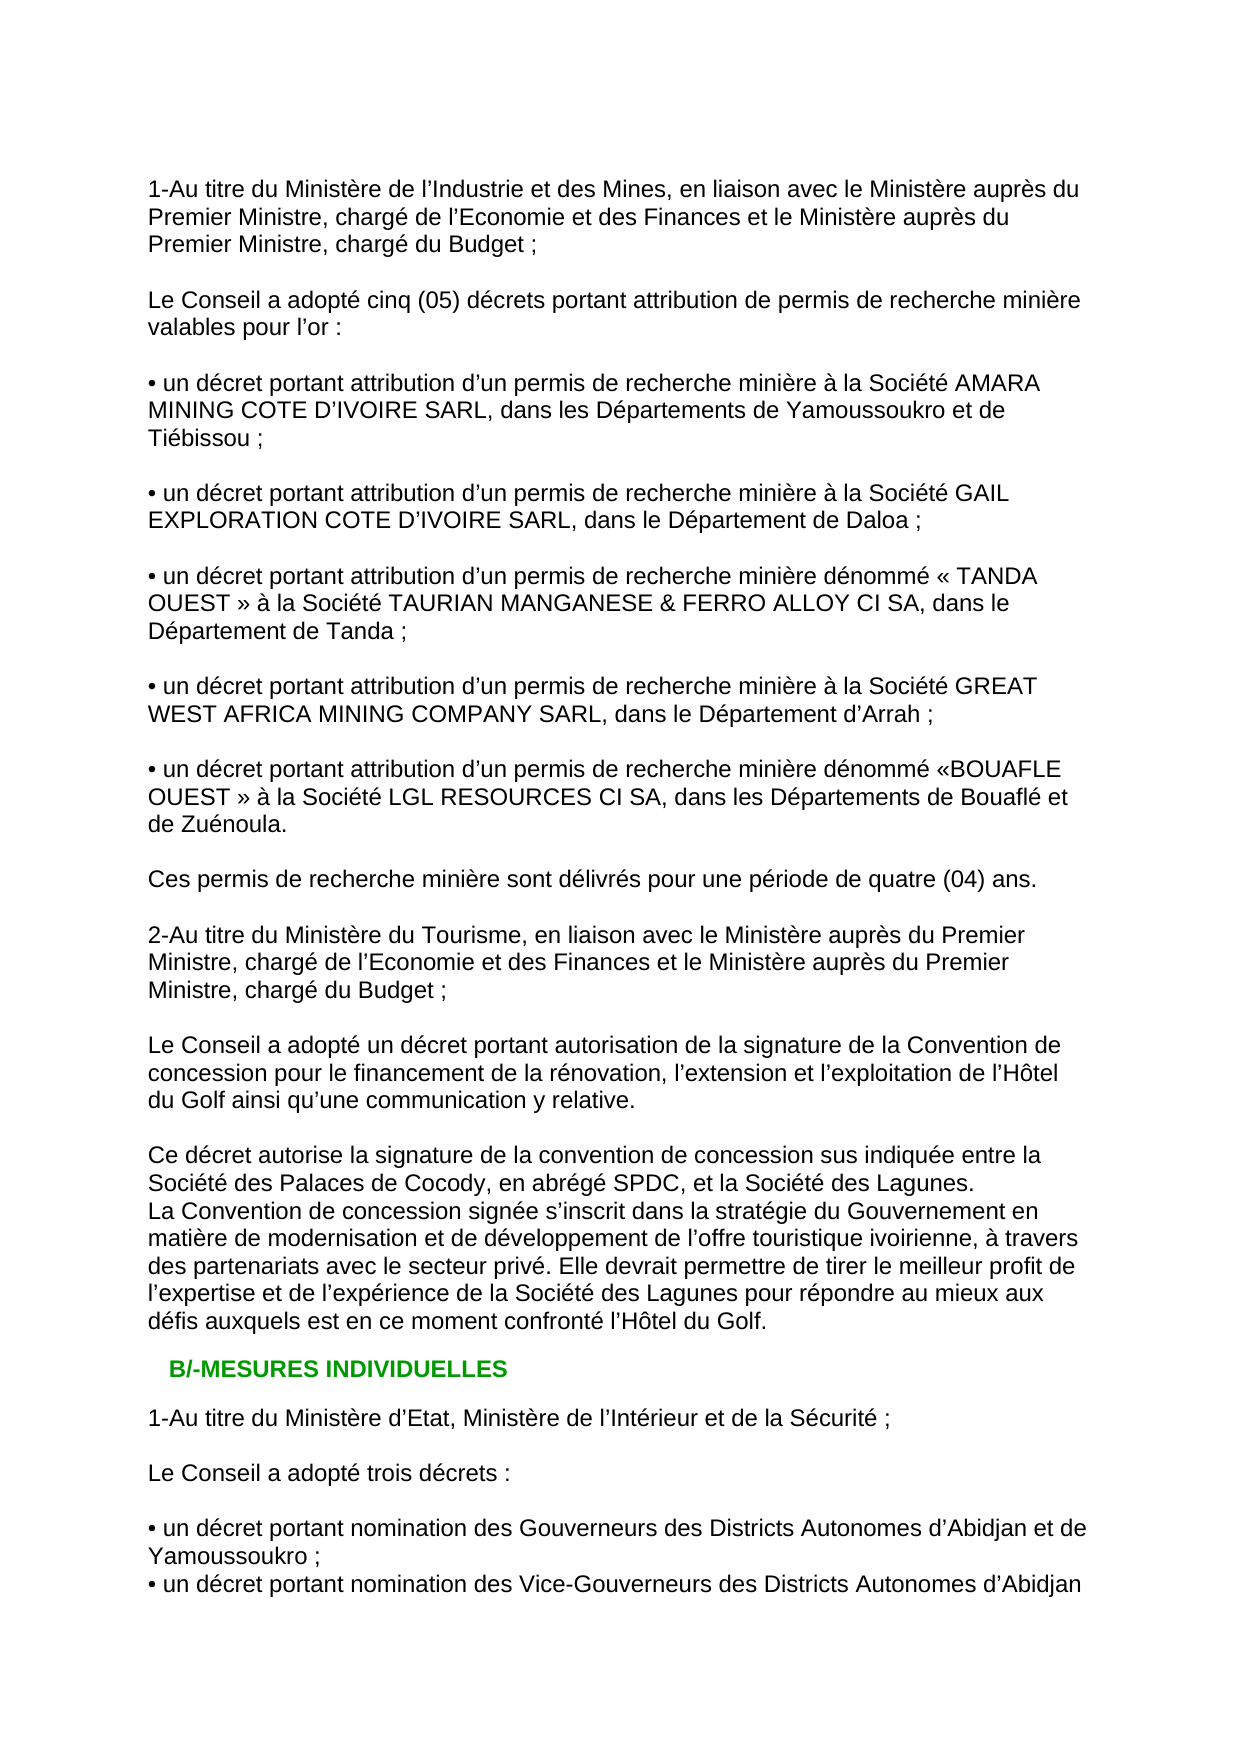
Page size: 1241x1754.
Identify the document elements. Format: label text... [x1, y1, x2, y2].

text 1-Au titre du Ministère de l’Industrie et des Mines, en liaison avec le Ministère auprès du Premier Ministre, chargé de l’Economie et des Finances et le Ministère auprès du Premier Ministre, chargé du Budget ; Le Conseil a adopté cinq (05) décrets portant attribution de permis de recherche minière valables pour l’or : • un décret portant attribution d’un permis de recherche minière à la Société AMARA MINING COTE D’IVOIRE SARL, dans les Départements de Yamoussoukro et de Tiébissou ; • un décret portant attribution d’un permis de recherche minière à la Société GAIL EXPLORATION COTE D’IVOIRE SARL, dans le Département de Daloa ; • un décret portant attribution d’un permis de recherche minière dénommé « TANDA OUEST » à la Société TAURIAN MANGANESE & FERRO ALLOY CI SA, dans le Département de Tanda ; • un décret portant attribution d’un permis de recherche minière à la Société GREAT WEST AFRICA MINING COMPANY SARL, dans le Département d’Arrah ; • un décret portant attribution d’un permis de recherche minière dénommé «BOUAFLE OUEST » à la Société LGL RESOURCES CI SA, dans les Départements de Bouaflé et de Zuénoula. Ces permis de recherche minière sont délivrés pour une période de quatre (04) ans. 2-Au titre du Ministère du Tourisme, en liaison avec le Ministère auprès du Premier Ministre, chargé de l’Economie et des Finances et le Ministère auprès du Premier Ministre, chargé du Budget ; Le Conseil a adopté un décret portant autorisation de la signature de la Convention de concession pour le financement de la rénovation, l’extension et l’exploitation de l’Hôtel du Golf ainsi qu’une communication y relative. Ce décret autorise la signature de la convention de concession sus indiquée entre la Société des Palaces de Cocody, en abrégé SPDC, et la Société des Lagunes. La Convention de concession signée s’inscrit dans la stratégie du Gouvernement en matière de modernisation et de développement de l’offre touristique ivoirienne, à travers des partenariats avec le secteur privé. Elle devrait permettre de tirer le meilleur profit de l’expertise et de l’expérience de la Société des Lagunes pour répondre au mieux aux défis auxquels est en ce moment confronté l’Hôtel du Golf. [148, 148, 1093, 1334]
text B/-MESURES INDIVIDUELLES [148, 1355, 1093, 1383]
text 1-Au titre du Ministère d’Etat, Ministère de l’Intérieur et de la Sécurité ; Le Conseil a adopté trois décrets : • un décret portant nomination des Gouverneurs des Districts Autonomes d’Abidjan et de Yamoussoukro ; • un décret portant nomination des Vice-Gouverneurs des Districts Autonomes d’Abidjan [148, 1404, 1093, 1597]
